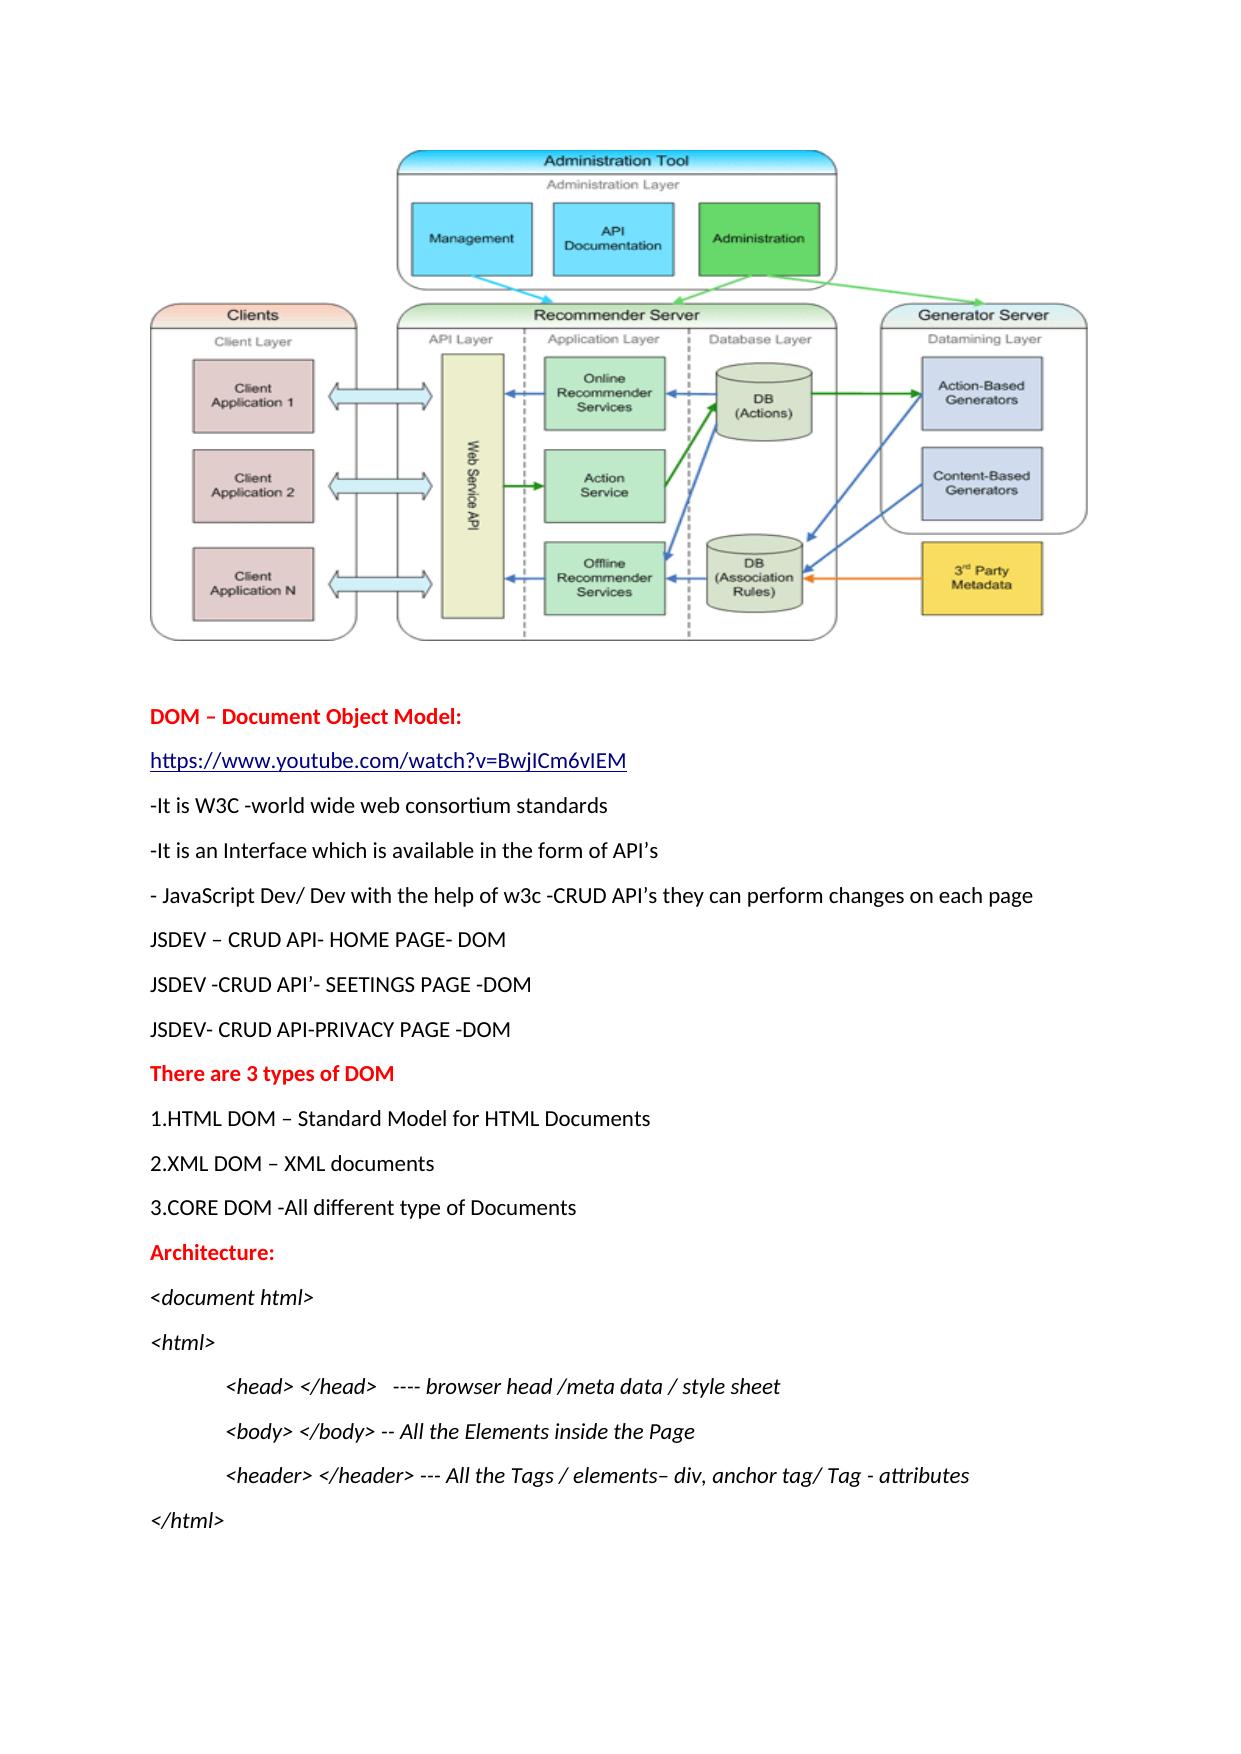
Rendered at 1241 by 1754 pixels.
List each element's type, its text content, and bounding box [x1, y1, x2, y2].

text <body> </body> -- All the Elements inside the Page [150, 1417, 1090, 1445]
text -It is an Interface which is available in the form of API’s [150, 836, 1090, 864]
text 3.CORE DOM -All different type of Documents [150, 1193, 1090, 1222]
text https://www.youtube.com/watch?v=BwjICm6vIEM [150, 747, 1090, 775]
text JSDEV -CRUD API’- SEETINGS PAGE -DOM [150, 970, 1090, 998]
text <header> </header> --- All the Tags / elements– div, anchor tag/ Tag - attributes [150, 1462, 1090, 1490]
text DOM – Document Object Model: [150, 702, 1090, 730]
text - JavaScript Dev/ Dev with the help of w3c -CRUD API’s they can perform changes on each page [150, 881, 1090, 909]
text JSDEV – CRUD API- HOME PAGE- DOM [150, 925, 1090, 953]
text 1.HTML DOM – Standard Model for HTML Documents [150, 1104, 1090, 1132]
text There are 3 types of DOM [150, 1059, 1090, 1087]
text <head> </head> ---- browser head /meta data / style sheet [150, 1372, 1090, 1400]
text </html> [150, 1506, 1090, 1534]
text -It is W3C -world wide web consortium standards [150, 791, 1090, 819]
text JSDEV- CRUD API-PRIVACY PAGE -DOM [150, 1015, 1090, 1043]
text <document html> [150, 1283, 1090, 1311]
text Architecture: [150, 1238, 1090, 1266]
text <html> [150, 1328, 1090, 1356]
text 2.XML DOM – XML documents [150, 1149, 1090, 1177]
